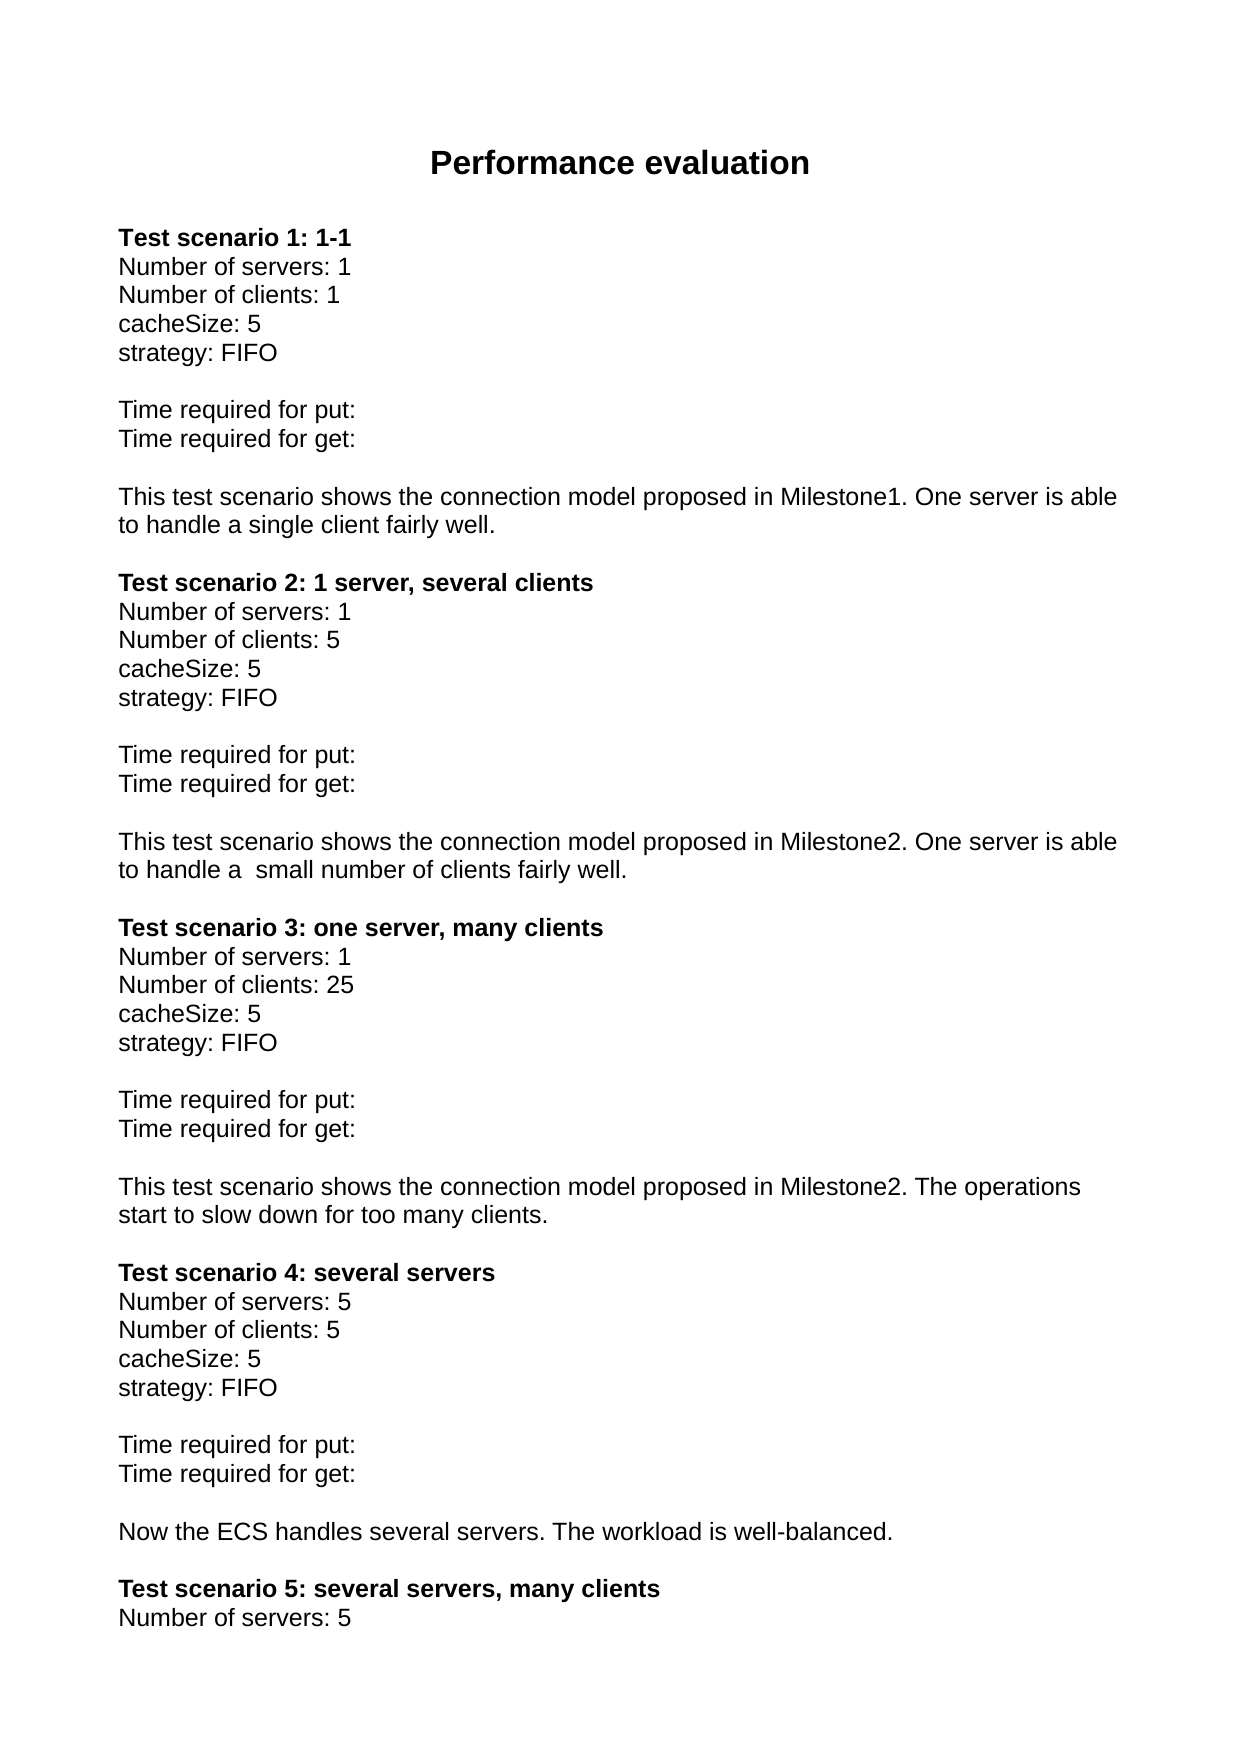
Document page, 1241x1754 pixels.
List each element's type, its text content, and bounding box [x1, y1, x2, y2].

text Test scenario 1: 1-1 [118, 223, 1122, 252]
text Number of servers: 5 [118, 1287, 1122, 1316]
text Now the ECS handles several servers. The workload is well-balanced. [118, 1517, 1122, 1546]
text Number of clients: 5 [118, 626, 1122, 654]
text cacheSize: 5 [118, 1344, 1122, 1373]
text This test scenario shows the connection model proposed in Milestone1. One server is able to handle a single client fairly well. [118, 482, 1122, 539]
text Time required for put: [118, 1086, 1122, 1114]
text Time required for get: [118, 424, 1122, 453]
text strategy: FIFO [118, 1373, 1122, 1402]
text Time required for put: [118, 396, 1122, 424]
text Number of clients: 1 [118, 281, 1122, 309]
text This test scenario shows the connection model proposed in Milestone2. The operations start to slow down for too many clients. [118, 1172, 1122, 1229]
text Number of clients: 25 [118, 971, 1122, 999]
text cacheSize: 5 [118, 999, 1122, 1028]
text Time required for get: [118, 1459, 1122, 1488]
text Number of servers: 5 [118, 1603, 1122, 1632]
text strategy: FIFO [118, 1028, 1122, 1057]
text This test scenario shows the connection model proposed in Milestone2. One server is able to handle a small number of clients fairly well. [118, 827, 1122, 884]
text Number of clients: 5 [118, 1316, 1122, 1344]
text Test scenario 4: several servers [118, 1258, 1122, 1287]
text strategy: FIFO [118, 338, 1122, 367]
text Number of servers: 1 [118, 942, 1122, 971]
text Test scenario 3: one server, many clients [118, 913, 1122, 942]
text cacheSize: 5 [118, 309, 1122, 338]
text Number of servers: 1 [118, 252, 1122, 281]
text Test scenario 2: 1 server, several clients [118, 568, 1122, 597]
text Time required for put: [118, 741, 1122, 769]
subtitle Performance evaluation [118, 143, 1122, 182]
text Number of servers: 1 [118, 597, 1122, 626]
text Time required for get: [118, 769, 1122, 798]
text strategy: FIFO [118, 683, 1122, 712]
text Test scenario 5: several servers, many clients [118, 1574, 1122, 1603]
text cacheSize: 5 [118, 654, 1122, 683]
text Time required for put: [118, 1431, 1122, 1459]
text Time required for get: [118, 1114, 1122, 1143]
